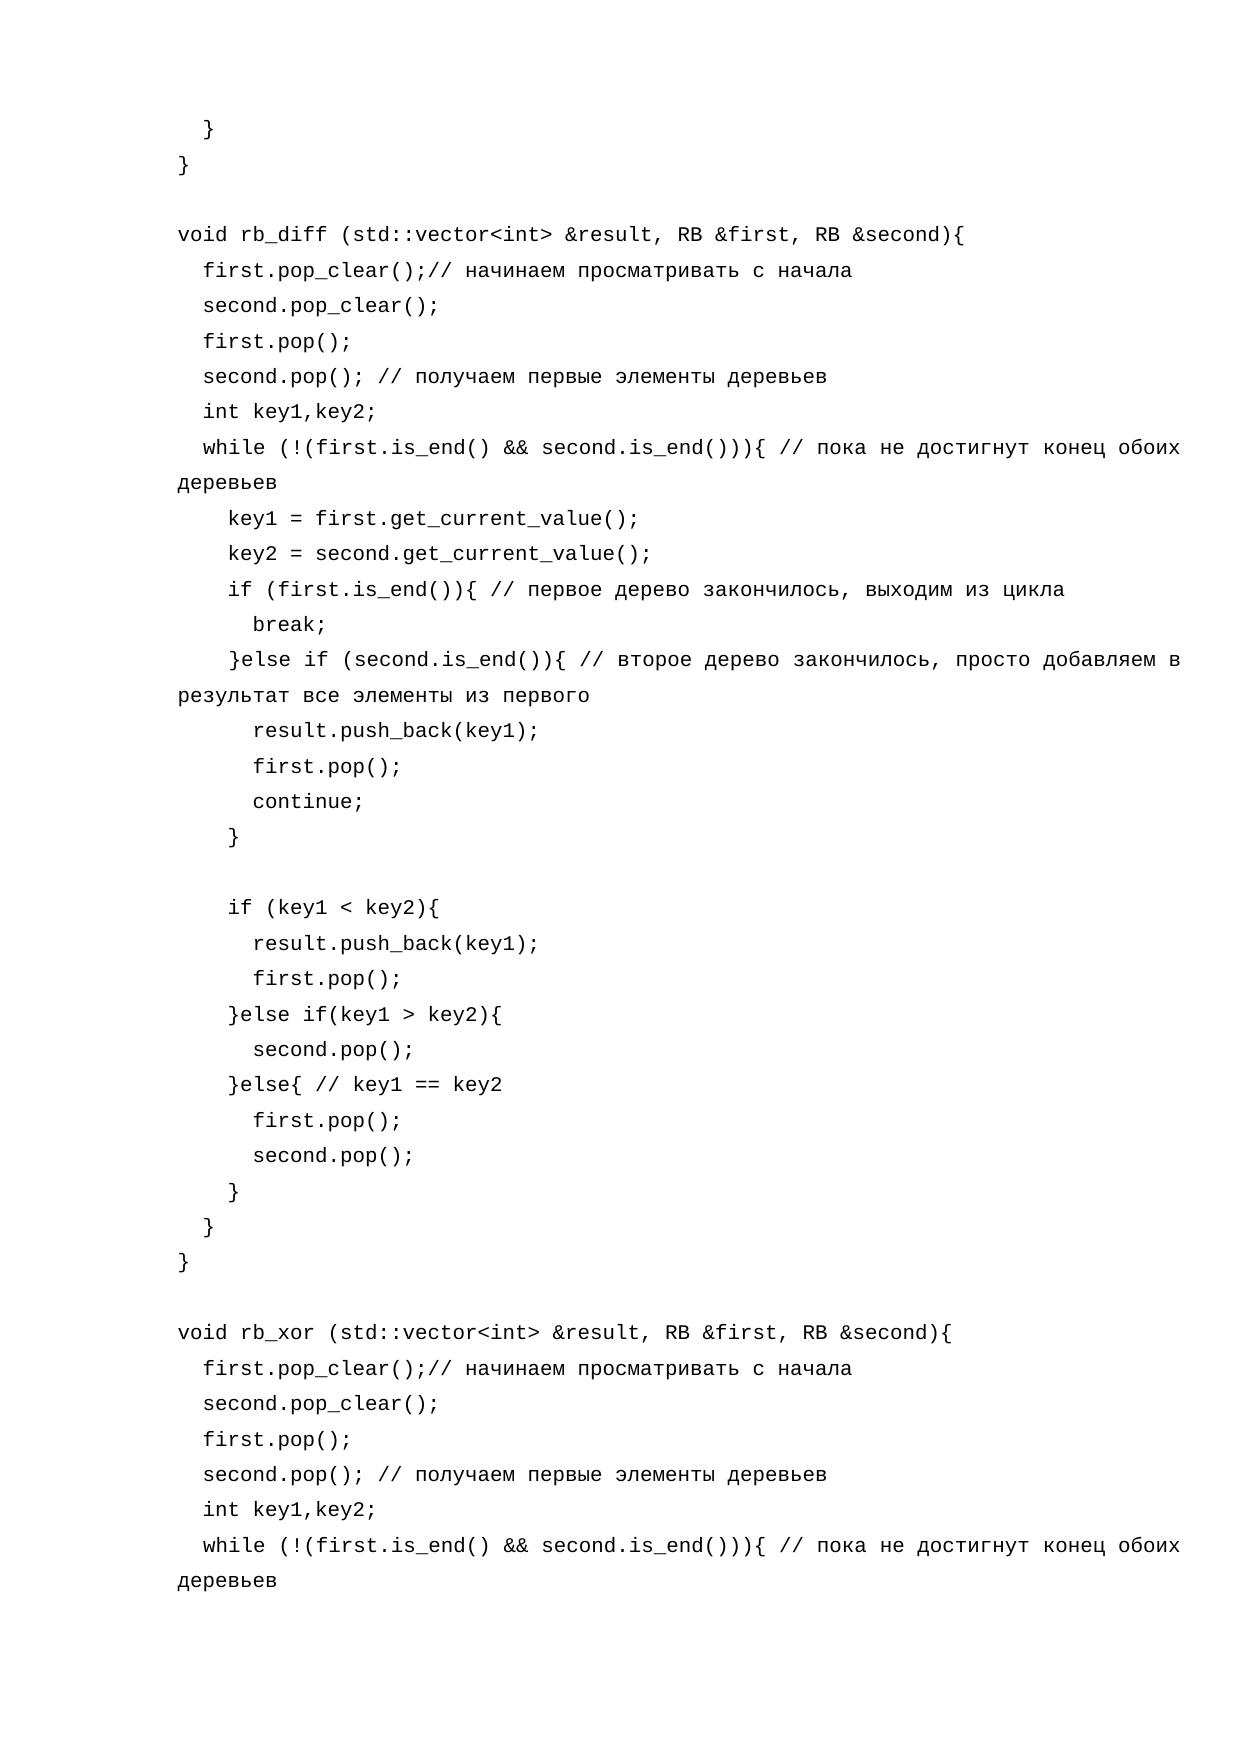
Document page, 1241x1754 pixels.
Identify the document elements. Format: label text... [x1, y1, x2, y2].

text if (first.is_end()){ // первое дерево закончилось, выходим из цикла [177, 578, 1181, 602]
text void rb_xor (std::vector<int> &result, RB &first, RB &second){ [177, 1322, 1181, 1346]
text result.push_back(key1); [177, 720, 1181, 744]
text }else{ // key1 == key2 [177, 1074, 1181, 1098]
text result.push_back(key1); [177, 933, 1181, 956]
text void rb_diff (std::vector<int> &result, RB &first, RB &second){ [177, 224, 1181, 248]
text second.pop(); // получаем первые элементы деревьев [177, 366, 1181, 390]
text second.pop(); // получаем первые элементы деревьев [177, 1464, 1181, 1488]
text int key1,key2; [177, 1499, 1181, 1523]
text first.pop_clear();// начинаем просматривать с начала [177, 260, 1181, 283]
text } [177, 118, 1181, 142]
text second.pop_clear(); [177, 295, 1181, 319]
text first.pop(); [177, 968, 1181, 992]
text key1 = first.get_current_value(); [177, 508, 1181, 531]
text second.pop(); [177, 1145, 1181, 1169]
text }else if(key1 > key2){ [177, 1003, 1181, 1027]
text while (!(first.is_end() && second.is_end())){ // пока не достигнут конец обоих деревьев [177, 437, 1181, 496]
text first.pop(); [177, 1110, 1181, 1133]
text first.pop(); [177, 1428, 1181, 1452]
text } [177, 153, 1181, 177]
text first.pop_clear();// начинаем просматривать с начала [177, 1358, 1181, 1381]
text first.pop(); [177, 756, 1181, 779]
text if (key1 < key2){ [177, 897, 1181, 921]
text } [177, 1251, 1181, 1275]
text first.pop(); [177, 331, 1181, 354]
text key2 = second.get_current_value(); [177, 543, 1181, 567]
text } [177, 1181, 1181, 1204]
text continue; [177, 791, 1181, 815]
text second.pop(); [177, 1039, 1181, 1063]
text } [177, 1216, 1181, 1240]
text second.pop_clear(); [177, 1393, 1181, 1417]
text break; [177, 614, 1181, 638]
text int key1,key2; [177, 401, 1181, 425]
text while (!(first.is_end() && second.is_end())){ // пока не достигнут конец обоих деревьев [177, 1535, 1181, 1594]
text } [177, 826, 1181, 850]
text }else if (second.is_end()){ // второе дерево закончилось, просто добавляем в результат все элементы из первого [177, 649, 1181, 708]
